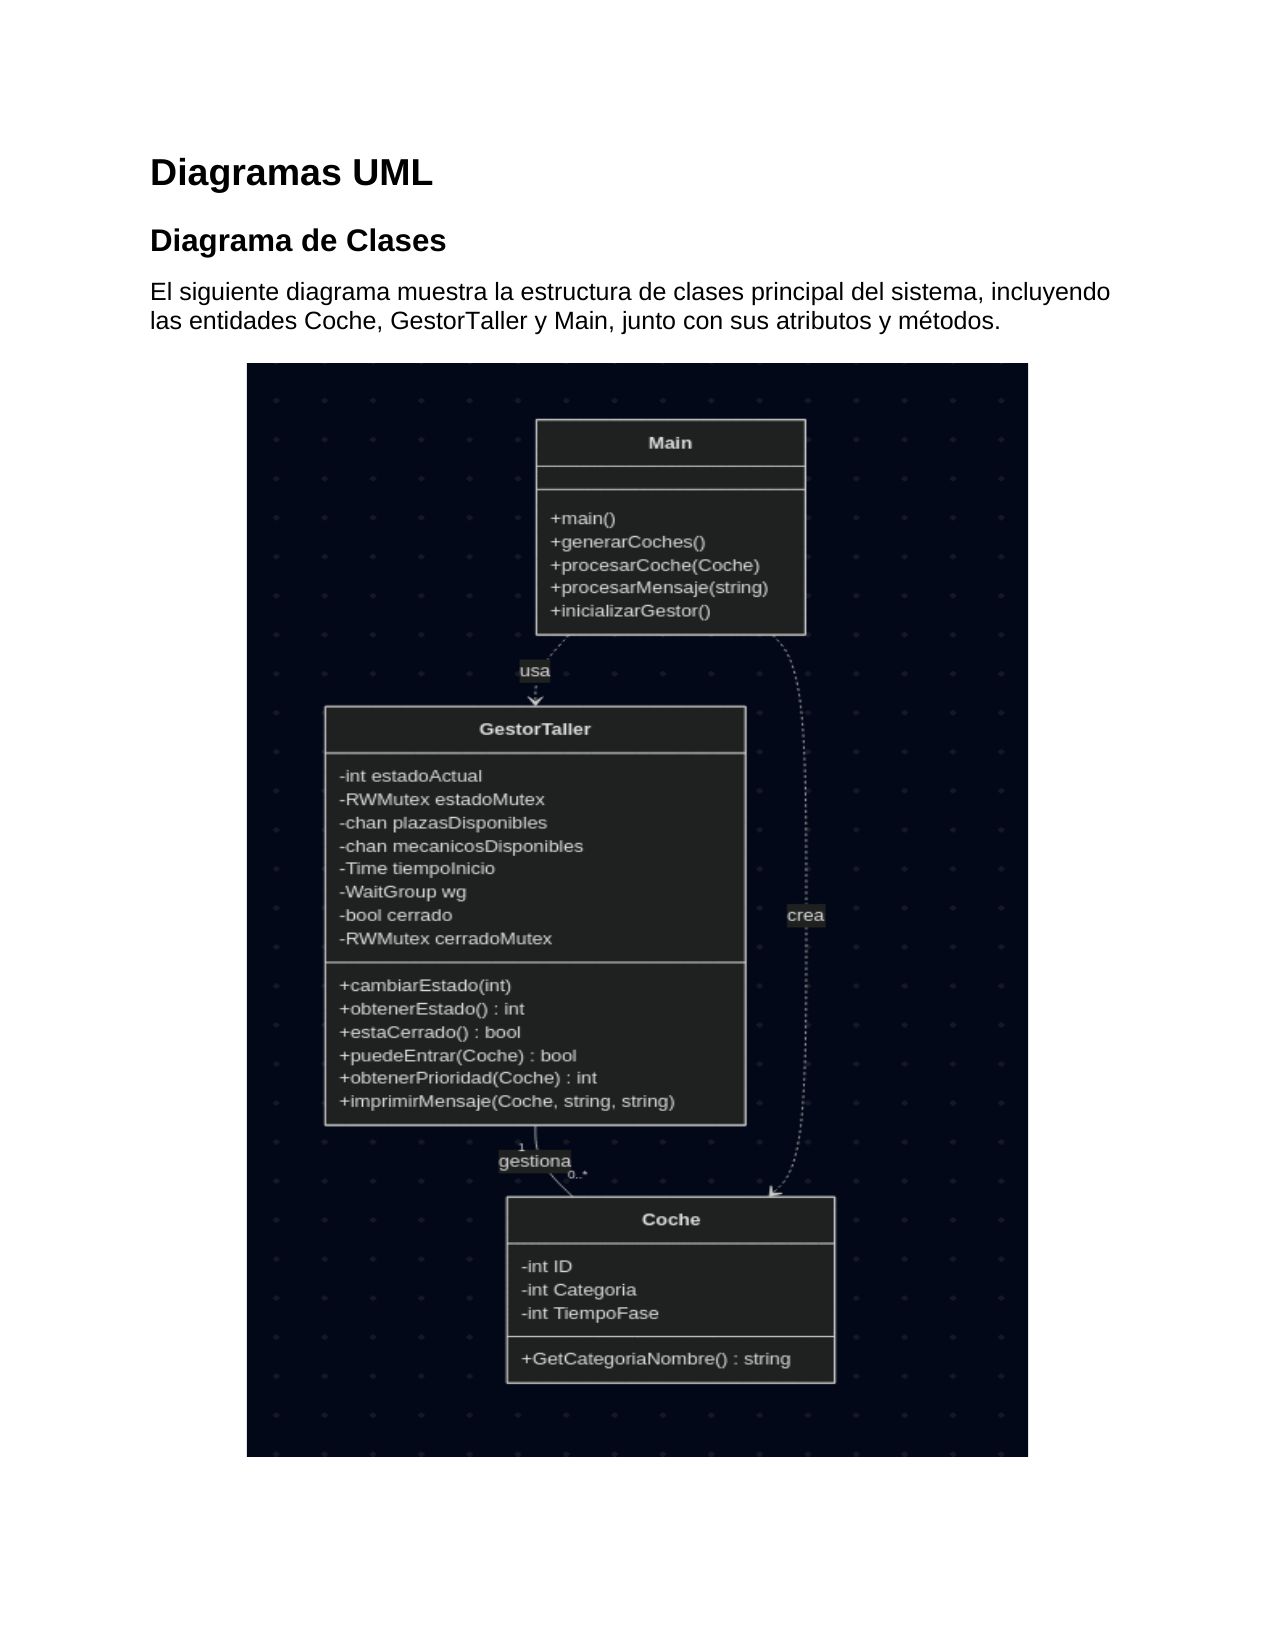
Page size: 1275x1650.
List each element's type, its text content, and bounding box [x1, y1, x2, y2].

subtitle Diagrama de Clases [150, 222, 1125, 258]
subtitle Diagramas UML [150, 150, 1125, 193]
text El siguiente diagrama muestra la estructura de clases principal del sistema, incluyendo las entidades Coche, GestorTaller y Main, junto con sus atributos y métodos. [150, 277, 1125, 334]
picture [246, 363, 1029, 1457]
